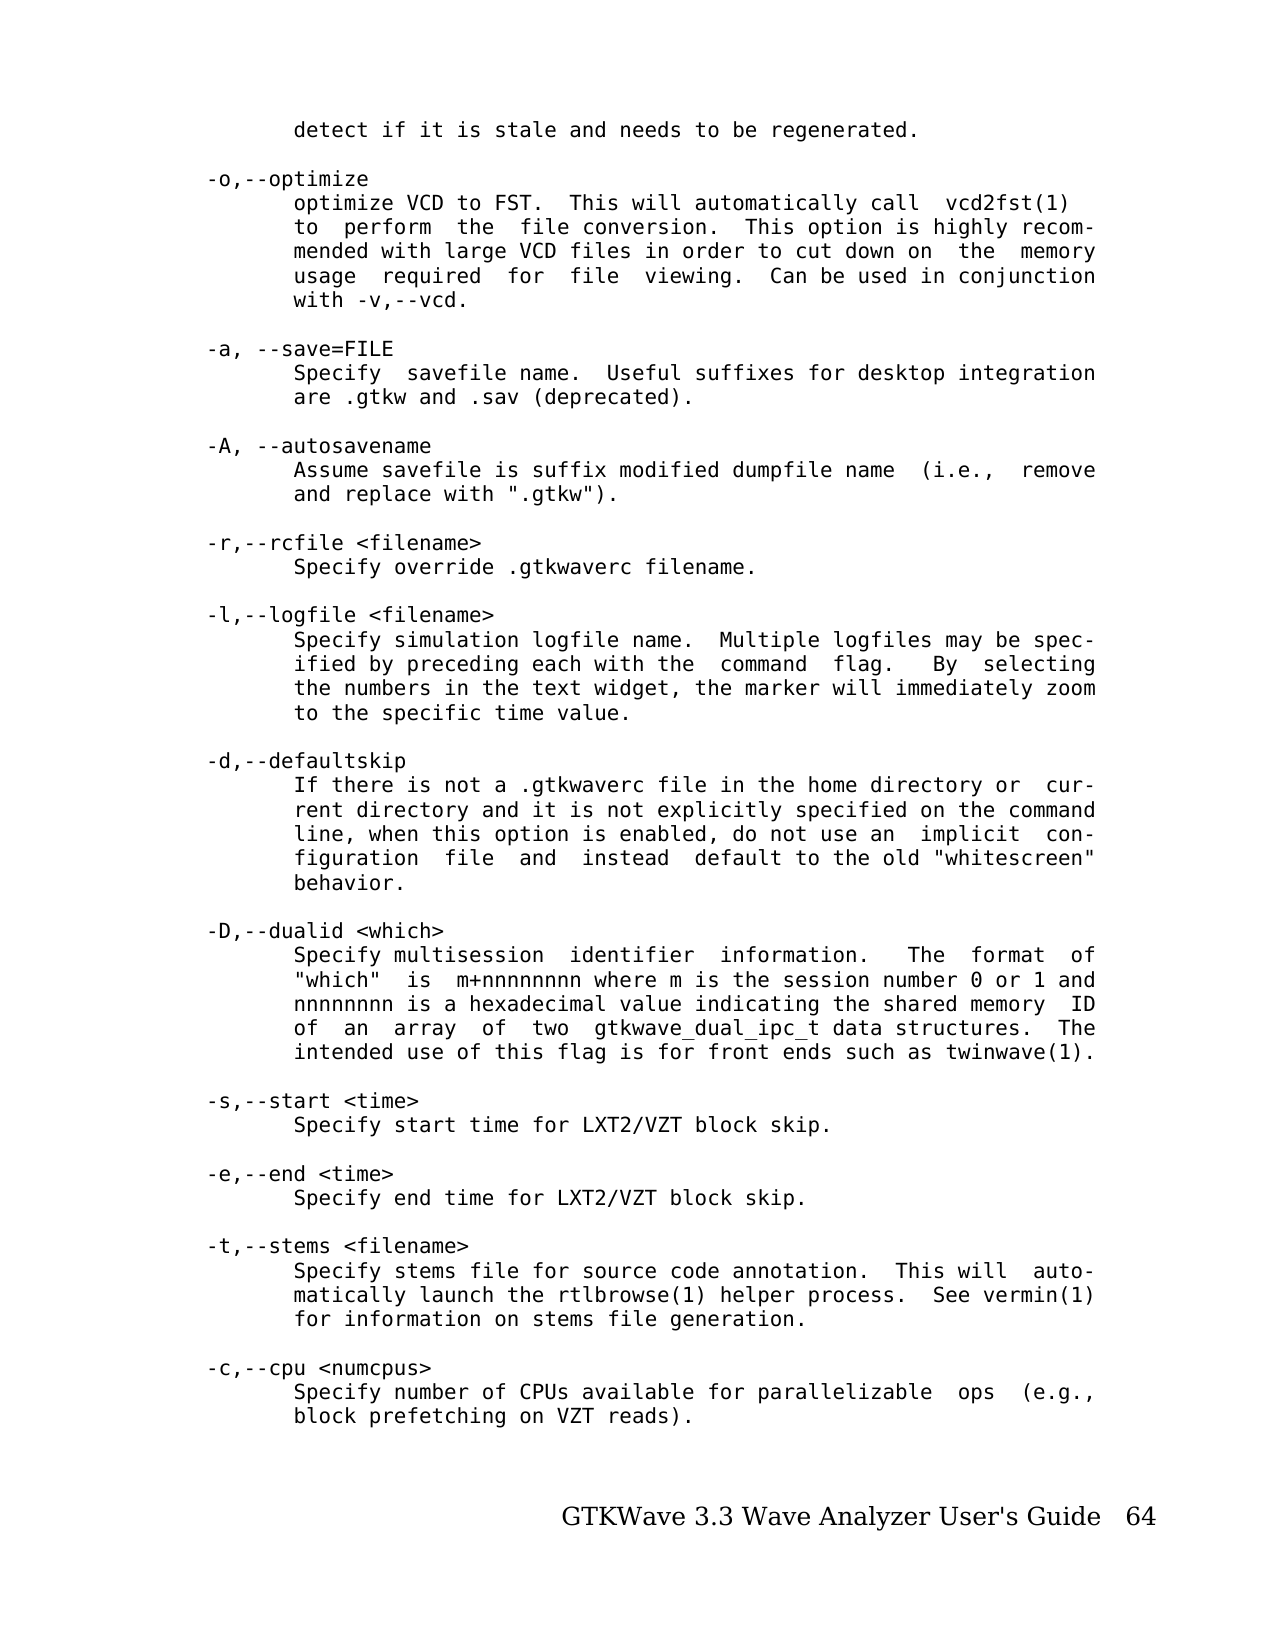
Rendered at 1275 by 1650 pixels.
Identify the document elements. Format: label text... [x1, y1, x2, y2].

text Specify savefile name. Useful suffixes for desktop integration [118, 361, 1157, 385]
text block prefetching on VZT reads). [118, 1404, 1157, 1429]
text rent directory and it is not explicitly specified on the command [118, 798, 1157, 822]
text mended with large VCD files in order to cut down on the memory [118, 239, 1157, 264]
text If there is not a .gtkwaverc file in the home directory or cur- [118, 773, 1157, 798]
text Specify number of CPUs available for parallelizable ops (e.g., [118, 1380, 1157, 1404]
text to perform the file conversion. This option is highly recom- [118, 215, 1157, 239]
text of an array of two gtkwave_dual_ipc_t data structures. The [118, 1016, 1157, 1040]
text -d,--defaultskip [118, 749, 1157, 773]
text Specify simulation logfile name. Multiple logfiles may be spec- [118, 628, 1157, 652]
text -l,--logfile <filename> [118, 603, 1157, 628]
text are .gtkw and .sav (deprecated). [118, 385, 1157, 409]
text Assume savefile is suffix modified dumpfile name (i.e., remove [118, 458, 1157, 482]
text -A, --autosavename [118, 434, 1157, 458]
text -s,--start <time> [118, 1089, 1157, 1113]
text behavior. [118, 871, 1157, 895]
text -r,--rcfile <filename> [118, 531, 1157, 555]
text -a, --save=FILE [118, 337, 1157, 361]
text the numbers in the text widget, the marker will immediately zoom [118, 676, 1157, 701]
text -c,--cpu <numcpus> [118, 1356, 1157, 1380]
text -e,--end <time> [118, 1162, 1157, 1186]
text figuration file and instead default to the old "whitescreen" [118, 846, 1157, 871]
text and replace with ".gtkw"). [118, 482, 1157, 506]
text "which" is m+nnnnnnnn where m is the session number 0 or 1 and [118, 968, 1157, 992]
text Specify end time for LXT2/VZT block skip. [118, 1186, 1157, 1210]
text intended use of this flag is for front ends such as twinwave(1). [118, 1040, 1157, 1065]
text with -v,--vcd. [118, 288, 1157, 312]
text Specify multisession identifier information. The format of [118, 943, 1157, 968]
text nnnnnnnn is a hexadecimal value indicating the shared memory ID [118, 992, 1157, 1016]
text line, when this option is enabled, do not use an implicit con- [118, 822, 1157, 846]
text detect if it is stale and needs to be regenerated. [118, 118, 1157, 142]
text -o,--optimize [118, 167, 1157, 191]
text matically launch the rtlbrowse(1) helper process. See vermin(1) [118, 1283, 1157, 1307]
text for information on stems file generation. [118, 1307, 1157, 1332]
text optimize VCD to FST. This will automatically call vcd2fst(1) [118, 191, 1157, 215]
text Specify start time for LXT2/VZT block skip. [118, 1113, 1157, 1137]
text -D,--dualid <which> [118, 919, 1157, 943]
text Specify stems file for source code annotation. This will auto- [118, 1259, 1157, 1283]
text -t,--stems <filename> [118, 1234, 1157, 1259]
text usage required for file viewing. Can be used in conjunction [118, 264, 1157, 288]
text to the specific time value. [118, 701, 1157, 725]
text ified by preceding each with the command flag. By selecting [118, 652, 1157, 676]
text Specify override .gtkwaverc filename. [118, 555, 1157, 579]
